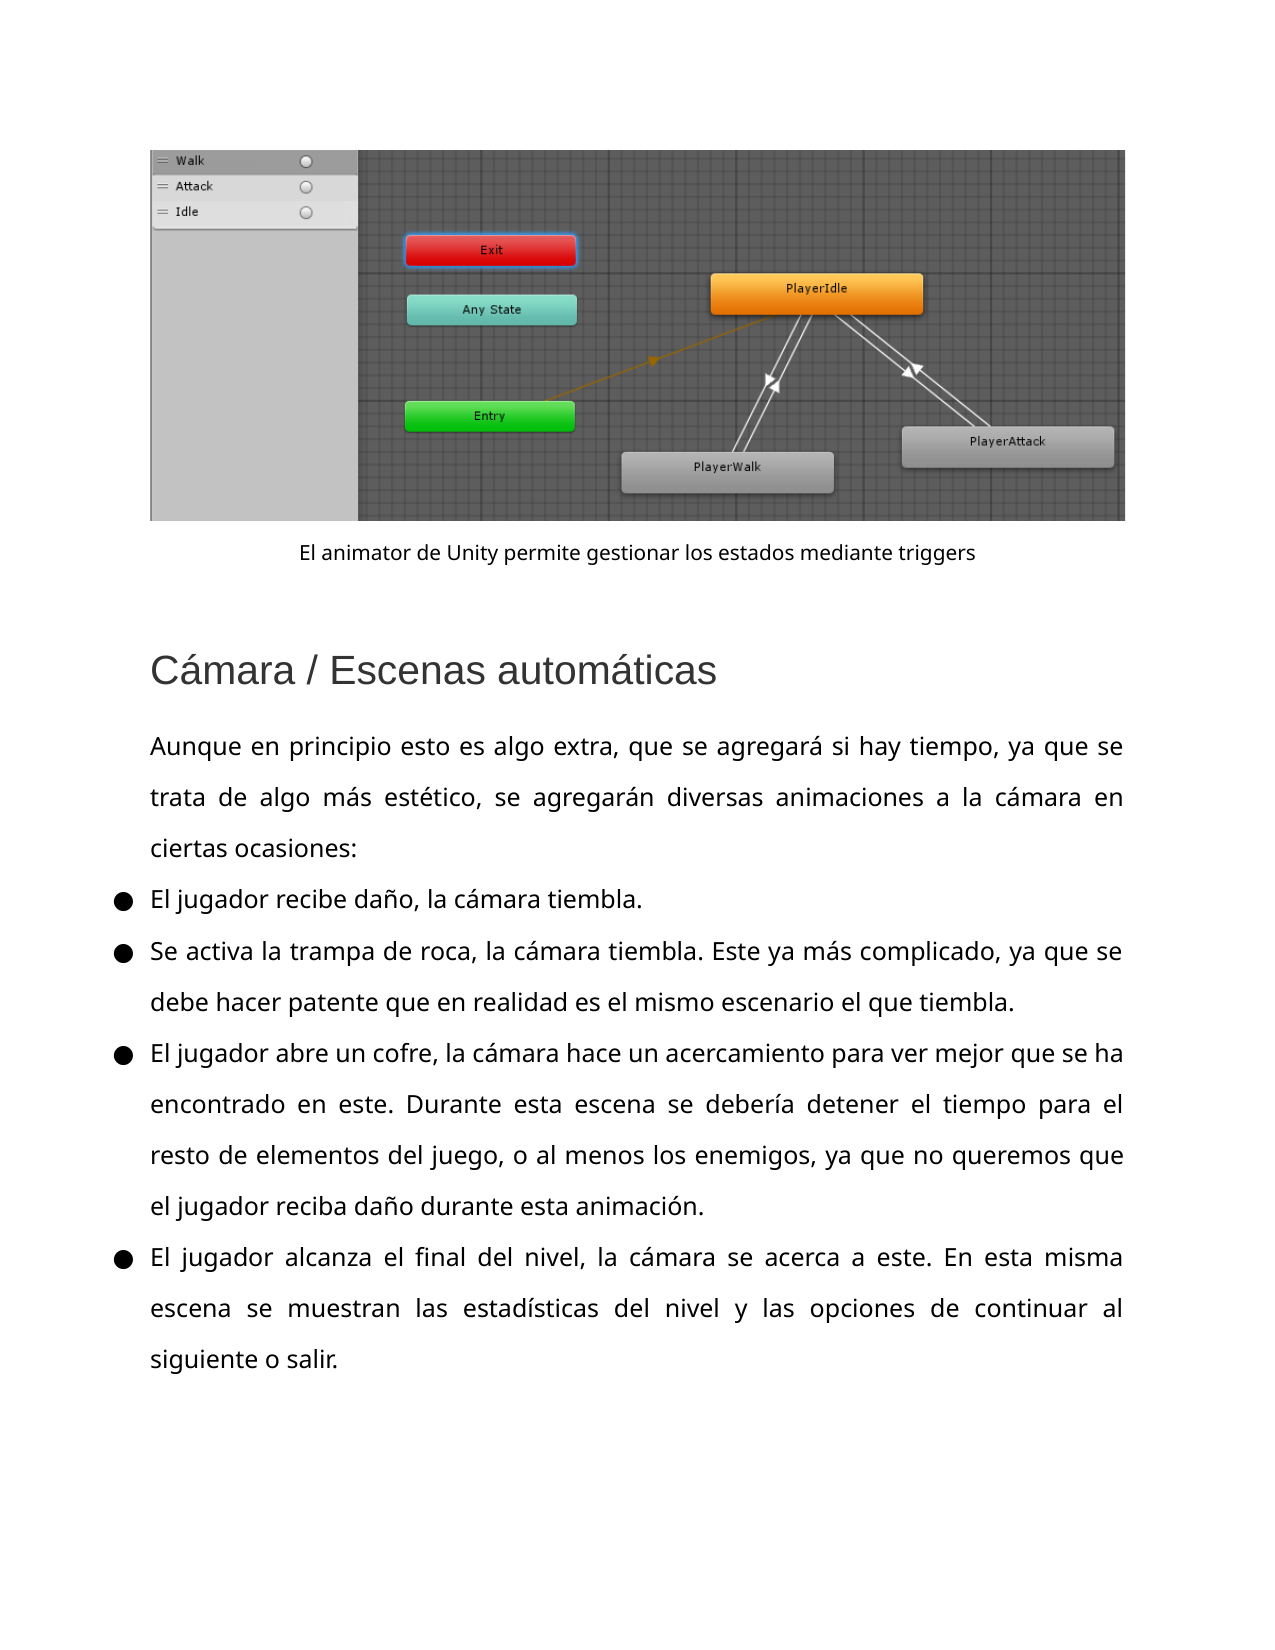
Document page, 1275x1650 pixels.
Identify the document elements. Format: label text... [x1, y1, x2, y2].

text El animator de Unity permite gestionar los estados mediante triggers [150, 538, 1125, 566]
list El jugador recibe daño, la cámara tiembla. [112, 882, 1125, 916]
text Aunque en principio esto es algo extra, que se agregará si hay tiempo, ya que se trata de algo más estético, se agregarán diversas animaciones a la cámara en ciertas ocasiones: [150, 729, 1125, 865]
picture [150, 150, 1125, 521]
list El jugador abre un cofre, la cámara hace un acercamiento para ver mejor que se ha encontrado en este. Durante esta escena se debería detener el tiempo para el resto de elementos del juego, o al menos los enemigos, ya que no queremos que el jugador reciba daño durante esta animación. [112, 1035, 1125, 1222]
subtitle Cámara / Escenas automáticas [150, 646, 1125, 693]
list Se activa la trampa de roca, la cámara tiembla. Este ya más complicado, ya que se debe hacer patente que en realidad es el mismo escenario el que tiembla. [112, 933, 1125, 1018]
list El jugador alcanza el final del nivel, la cámara se acerca a este. En esta misma escena se muestran las estadísticas del nivel y las opciones de continuar al siguiente o salir. [112, 1239, 1125, 1376]
